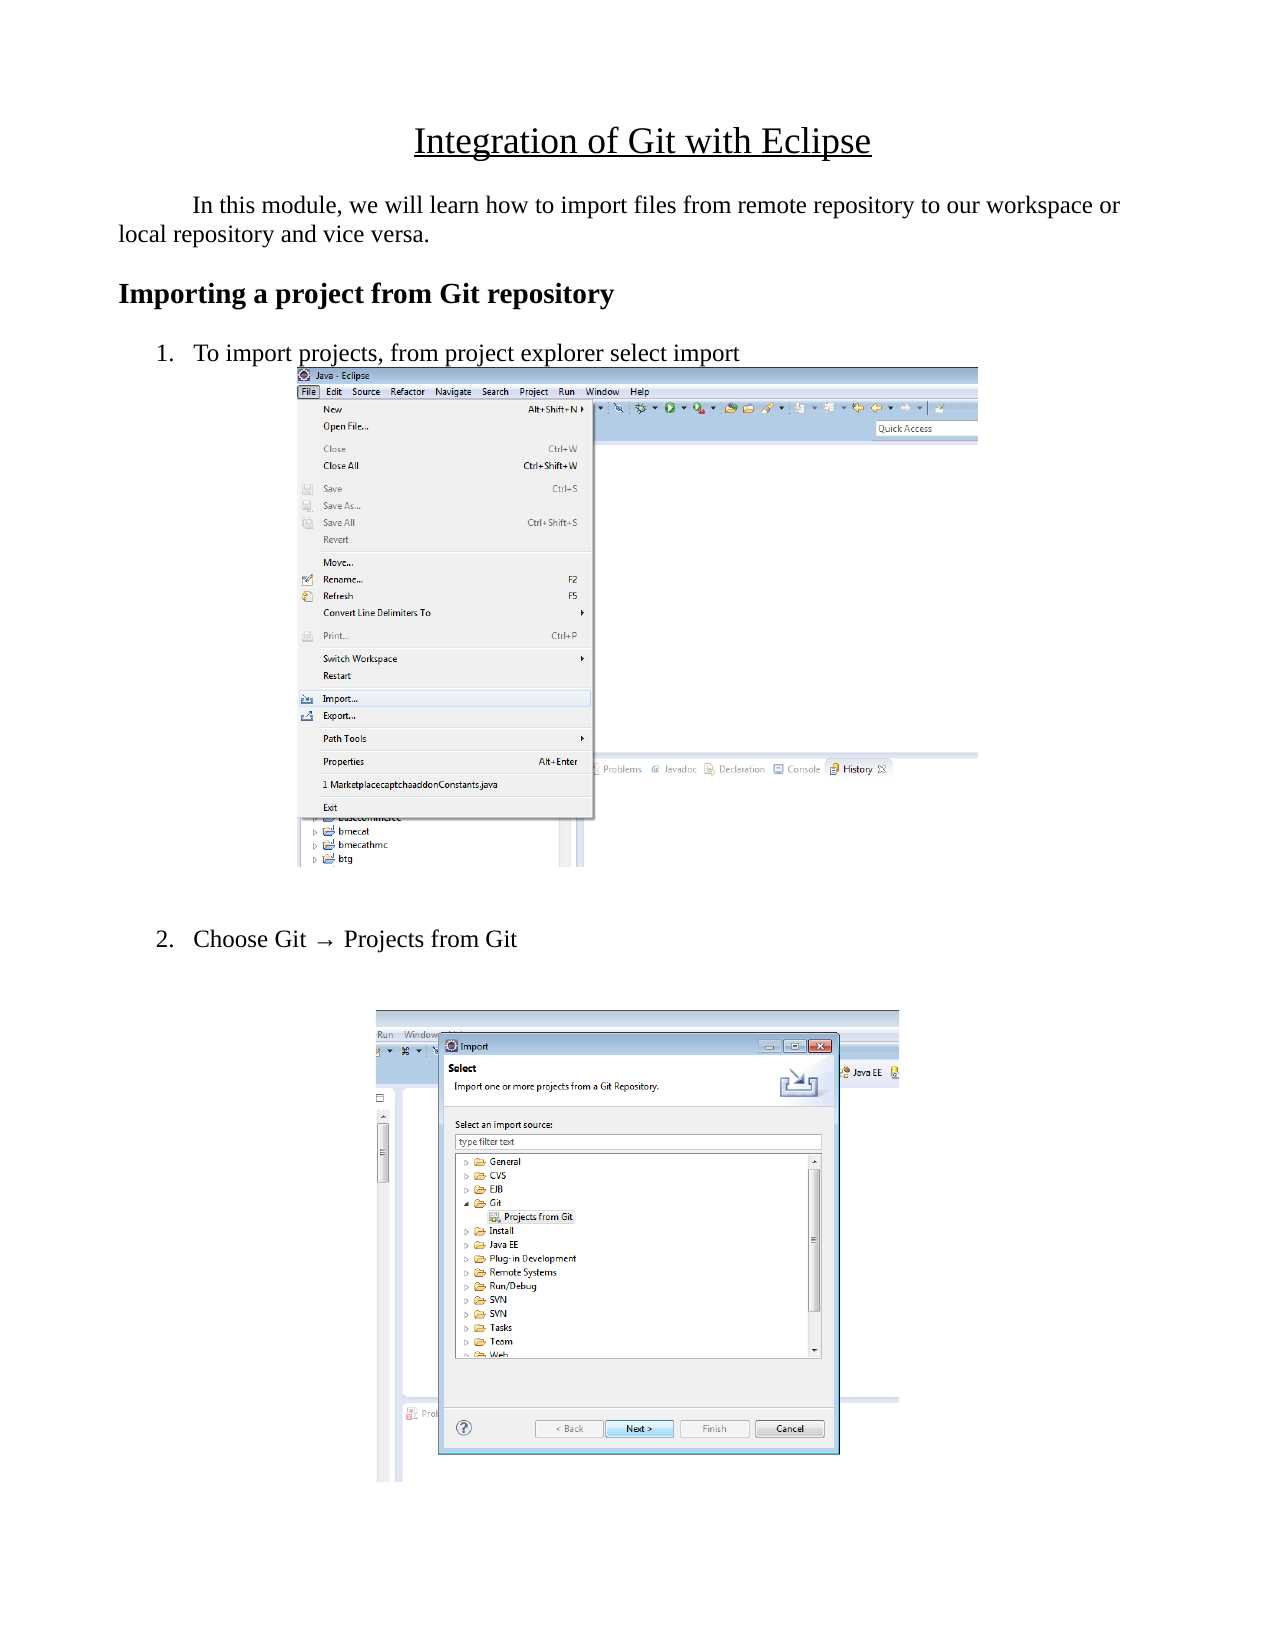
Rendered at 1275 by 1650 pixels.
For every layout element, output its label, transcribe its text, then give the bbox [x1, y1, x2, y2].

text Importing a project from Git repository [118, 276, 1157, 310]
list To import projects, from project explorer select import [156, 338, 1157, 367]
picture [375, 1010, 900, 1482]
picture [297, 367, 978, 867]
list Choose Git → Projects from Git [156, 924, 1157, 953]
text Integration of Git with Eclipse [118, 118, 1157, 161]
text In this module, we will learn how to import files from remote repository to our workspace or local repository and vice versa. [118, 190, 1157, 247]
